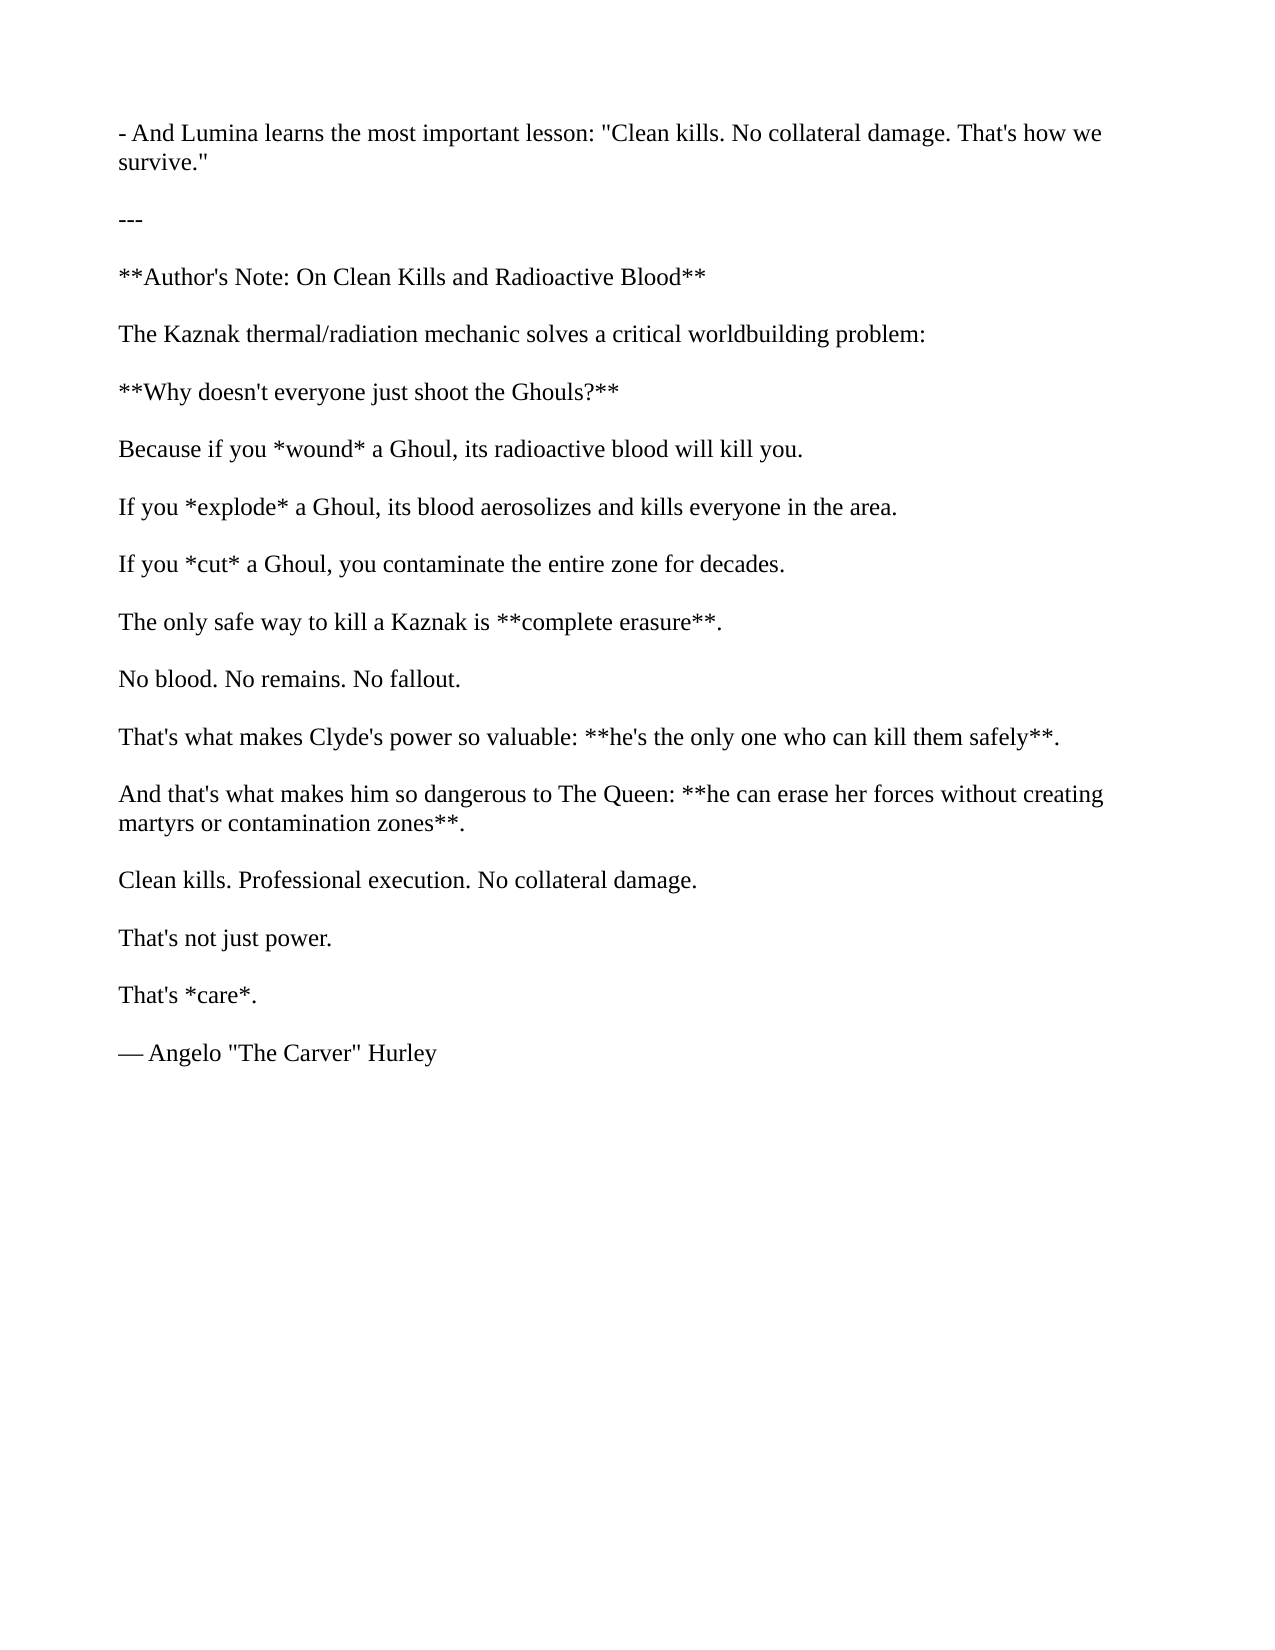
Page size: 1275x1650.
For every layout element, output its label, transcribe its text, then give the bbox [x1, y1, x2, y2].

text - And Lumina learns the most important lesson: "Clean kills. No collateral damage. That's how we survive." [118, 118, 1157, 176]
text Clean kills. Professional execution. No collateral damage. [118, 866, 1157, 894]
text The Kaznak thermal/radiation mechanic solves a critical worldbuilding problem: [118, 319, 1157, 348]
text — Angelo "The Carver" Hurley [118, 1038, 1157, 1067]
text That's what makes Clyde's power so valuable: **he's the only one who can kill them safely**. [118, 722, 1157, 751]
text If you *cut* a Ghoul, you contaminate the entire zone for decades. [118, 549, 1157, 578]
text That's not just power. [118, 923, 1157, 952]
text **Author's Note: On Clean Kills and Radioactive Blood** [118, 262, 1157, 291]
text The only safe way to kill a Kaznak is **complete erasure**. [118, 607, 1157, 636]
text No blood. No remains. No fallout. [118, 664, 1157, 693]
text --- [118, 204, 1157, 233]
text That's *care*. [118, 981, 1157, 1009]
text If you *explode* a Ghoul, its blood aerosolizes and kills everyone in the area. [118, 492, 1157, 521]
text And that's what makes him so dangerous to The Queen: **he can erase her forces without creating martyrs or contamination zones**. [118, 779, 1157, 837]
text Because if you *wound* a Ghoul, its radioactive blood will kill you. [118, 434, 1157, 463]
text **Why doesn't everyone just shoot the Ghouls?** [118, 377, 1157, 406]
